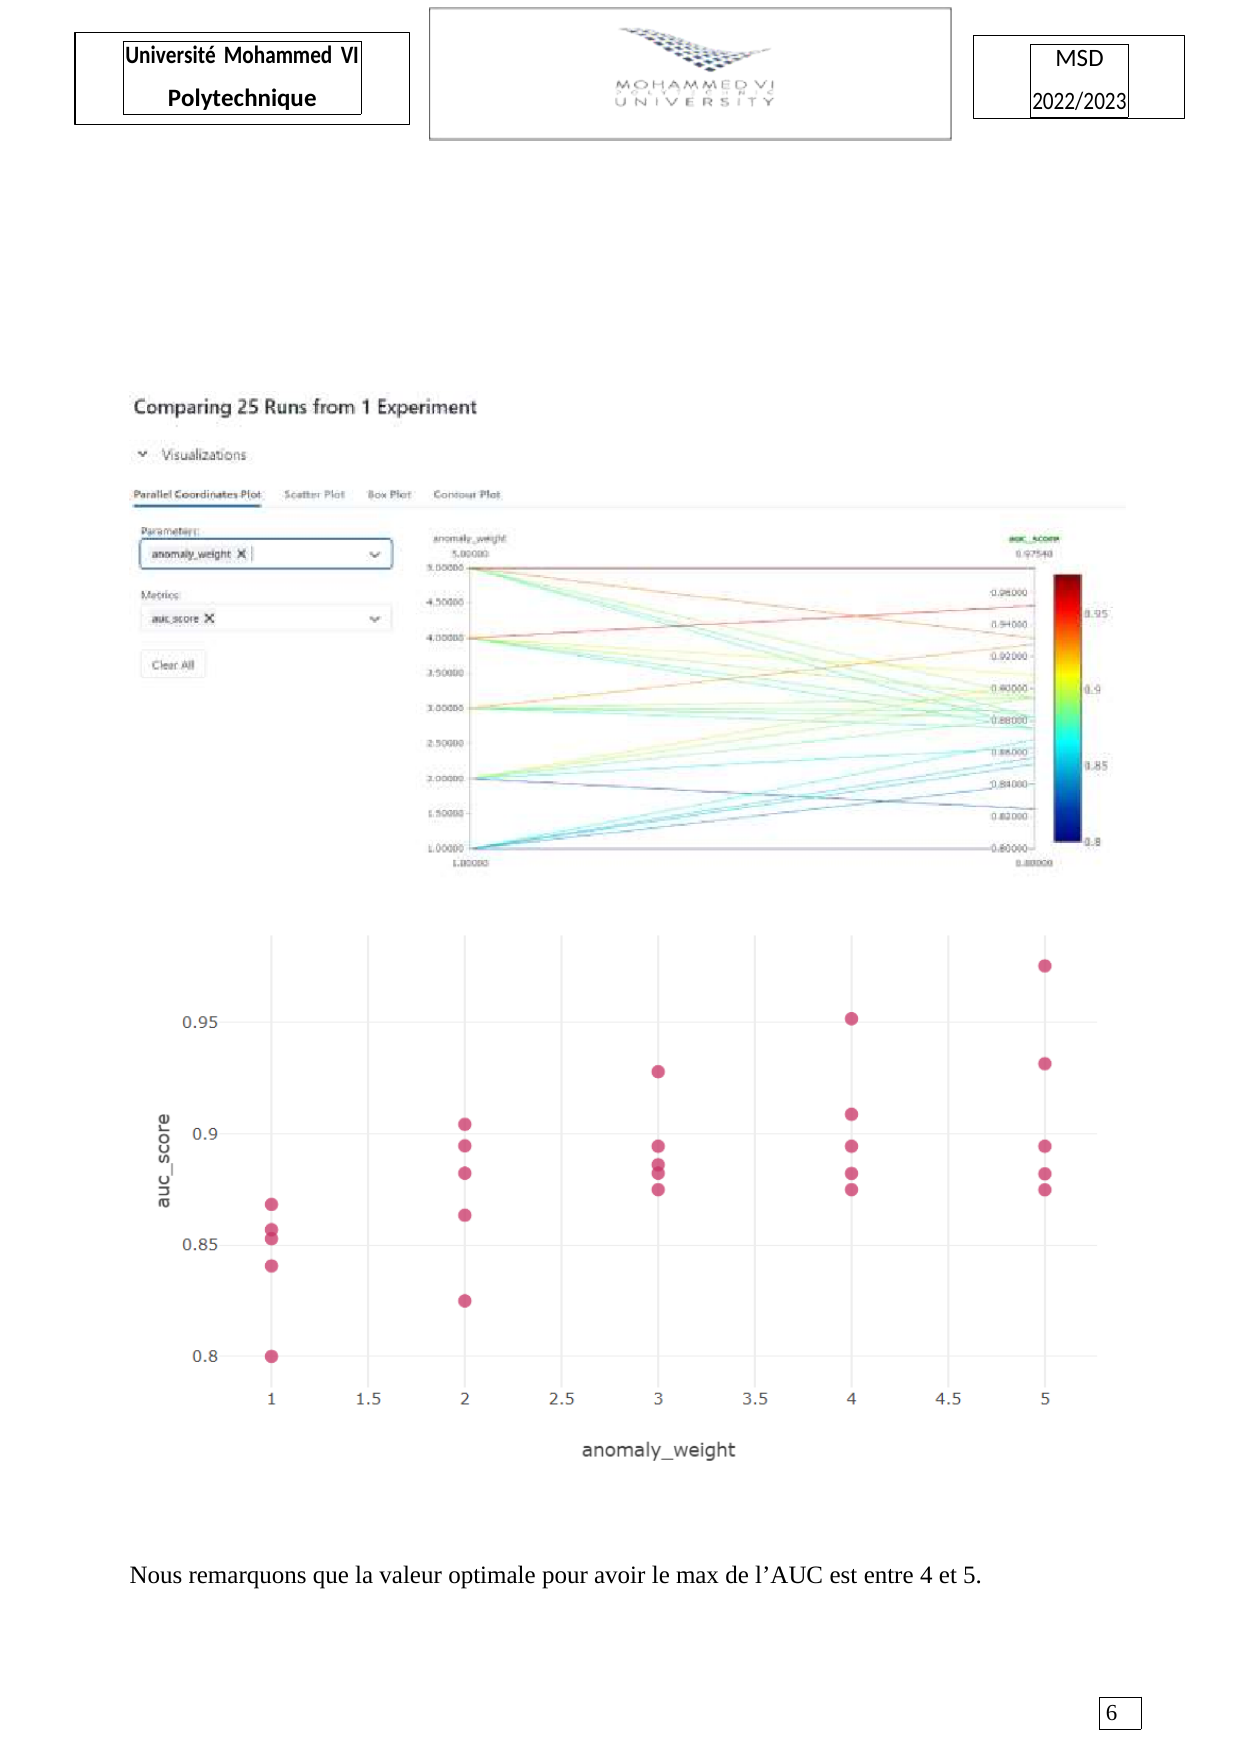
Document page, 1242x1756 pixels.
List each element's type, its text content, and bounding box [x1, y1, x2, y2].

text Nous remarquons que la valeur optimale pour avoir le max de l’AUC est entre 4 et 5. [129, 1560, 1212, 1589]
